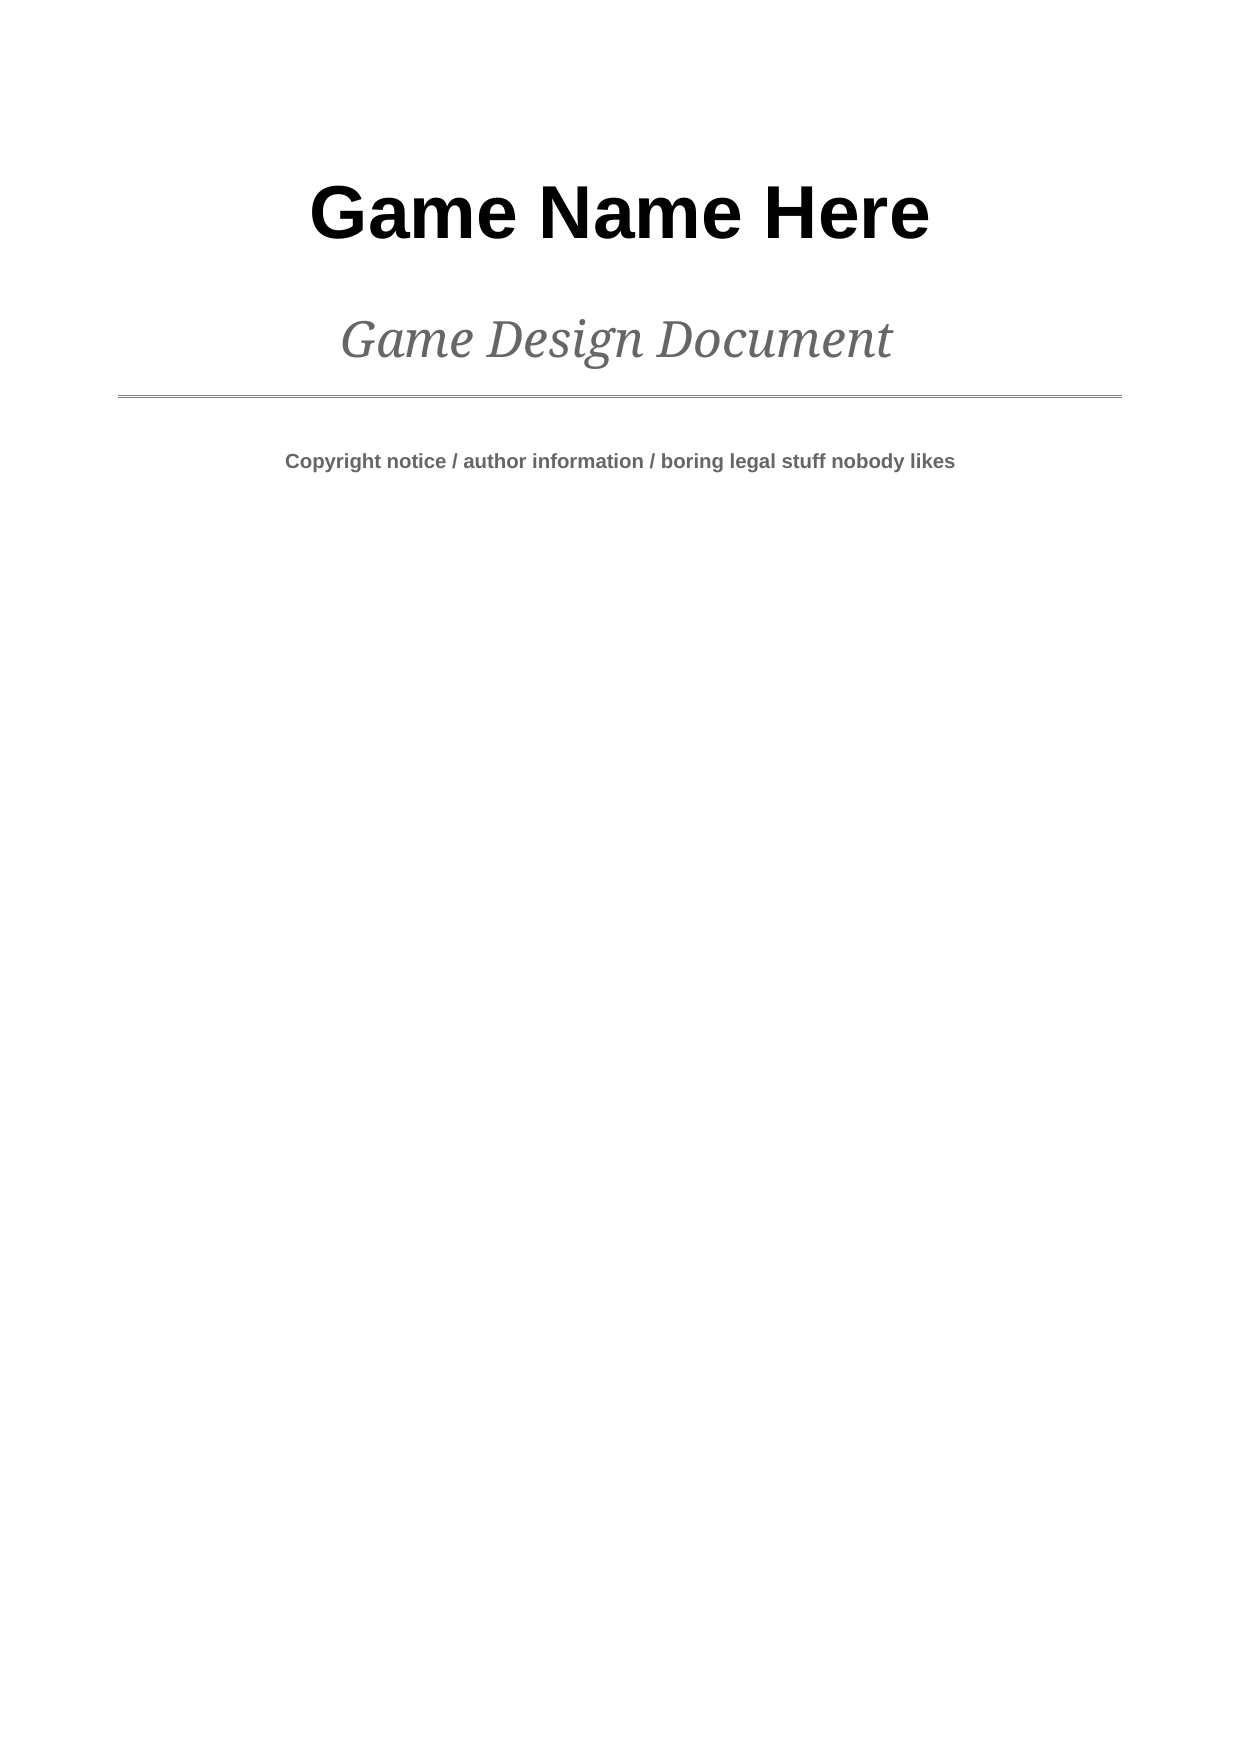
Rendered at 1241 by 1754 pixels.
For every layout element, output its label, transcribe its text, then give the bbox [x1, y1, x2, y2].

subtitle Copyright notice / author information / boring legal stuff nobody likes [118, 450, 1122, 473]
text Game Design Document [118, 304, 1122, 372]
text Game Name Here [118, 168, 1122, 254]
